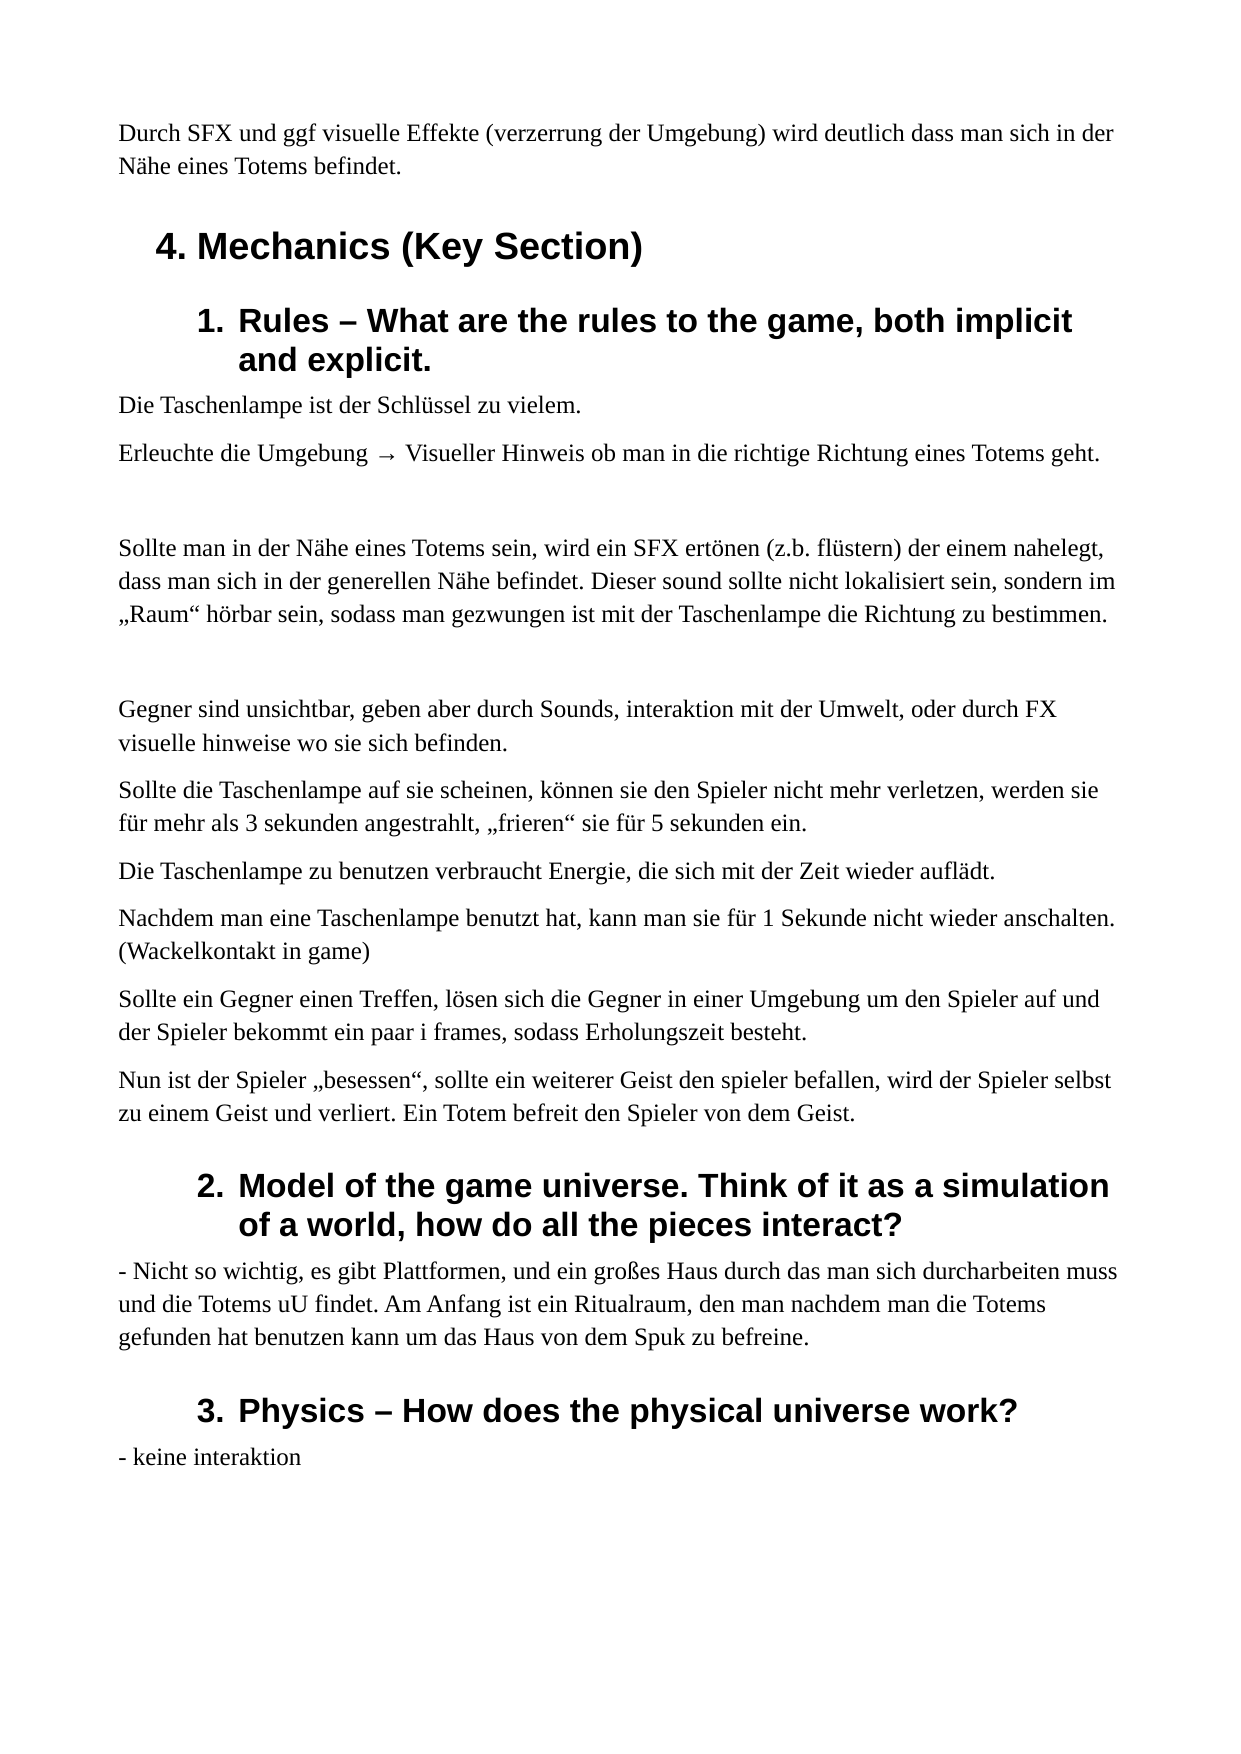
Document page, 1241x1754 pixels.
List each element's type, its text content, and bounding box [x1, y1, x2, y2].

text Erleuchte die Umgebung → Visueller Hinweis ob man in die richtige Richtung eines Totems geht. [118, 438, 1122, 467]
subtitle Mechanics (Key Section) [155, 224, 1122, 267]
text - keine interaktion [118, 1442, 1122, 1470]
text Nachdem man eine Taschenlampe benutzt hat, kann man sie für 1 Sekunde nicht wieder anschalten. (Wackelkontakt in game) [118, 903, 1122, 965]
subtitle Model of the game universe. Think of it as a simulation of a world, how do all the pieces interact? [197, 1166, 1122, 1243]
text Nun ist der Spieler „besessen“, sollte ein weiterer Geist den spieler befallen, wird der Spieler selbst zu einem Geist und verliert. Ein Totem befreit den Spieler von dem Geist. [118, 1065, 1122, 1126]
text Sollte man in der Nähe eines Totems sein, wird ein SFX ertönen (z.b. flüstern) der einem nahelegt, dass man sich in der generellen Nähe befindet. Dieser sound sollte nicht lokalisiert sein, sondern im „Raum“ hörbar sein, sodass man gezwungen ist mit der Taschenlampe die Richtung zu bestimmen. [118, 533, 1122, 628]
text Gegner sind unsichtbar, geben aber durch Sounds, interaktion mit der Umwelt, oder durch FX visuelle hinweise wo sie sich befinden. [118, 694, 1122, 756]
text - Nicht so wichtig, es gibt Plattformen, und ein großes Haus durch das man sich durcharbeiten muss und die Totems uU findet. Am Anfang ist ein Ritualraum, den man nachdem man die Totems gefunden hat benutzen kann um das Haus von dem Spuk zu befreine. [118, 1256, 1122, 1351]
text Die Taschenlampe ist der Schlüssel zu vielem. [118, 391, 1122, 419]
text Die Taschenlampe zu benutzen verbraucht Energie, die sich mit der Zeit wieder auflädt. [118, 856, 1122, 884]
subtitle Rules – What are the rules to the game, both implicit and explicit. [197, 301, 1122, 378]
subtitle Physics – How does the physical universe work? [197, 1390, 1122, 1429]
text Sollte die Taschenlampe auf sie scheinen, können sie den Spieler nicht mehr verletzen, werden sie für mehr als 3 sekunden angestrahlt, „frieren“ sie für 5 sekunden ein. [118, 775, 1122, 837]
text Durch SFX und ggf visuelle Effekte (verzerrung der Umgebung) wird deutlich dass man sich in der Nähe eines Totems befindet. [118, 118, 1122, 180]
text Sollte ein Gegner einen Treffen, lösen sich die Gegner in einer Umgebung um den Spieler auf und der Spieler bekommt ein paar i frames, sodass Erholungszeit besteht. [118, 984, 1122, 1046]
